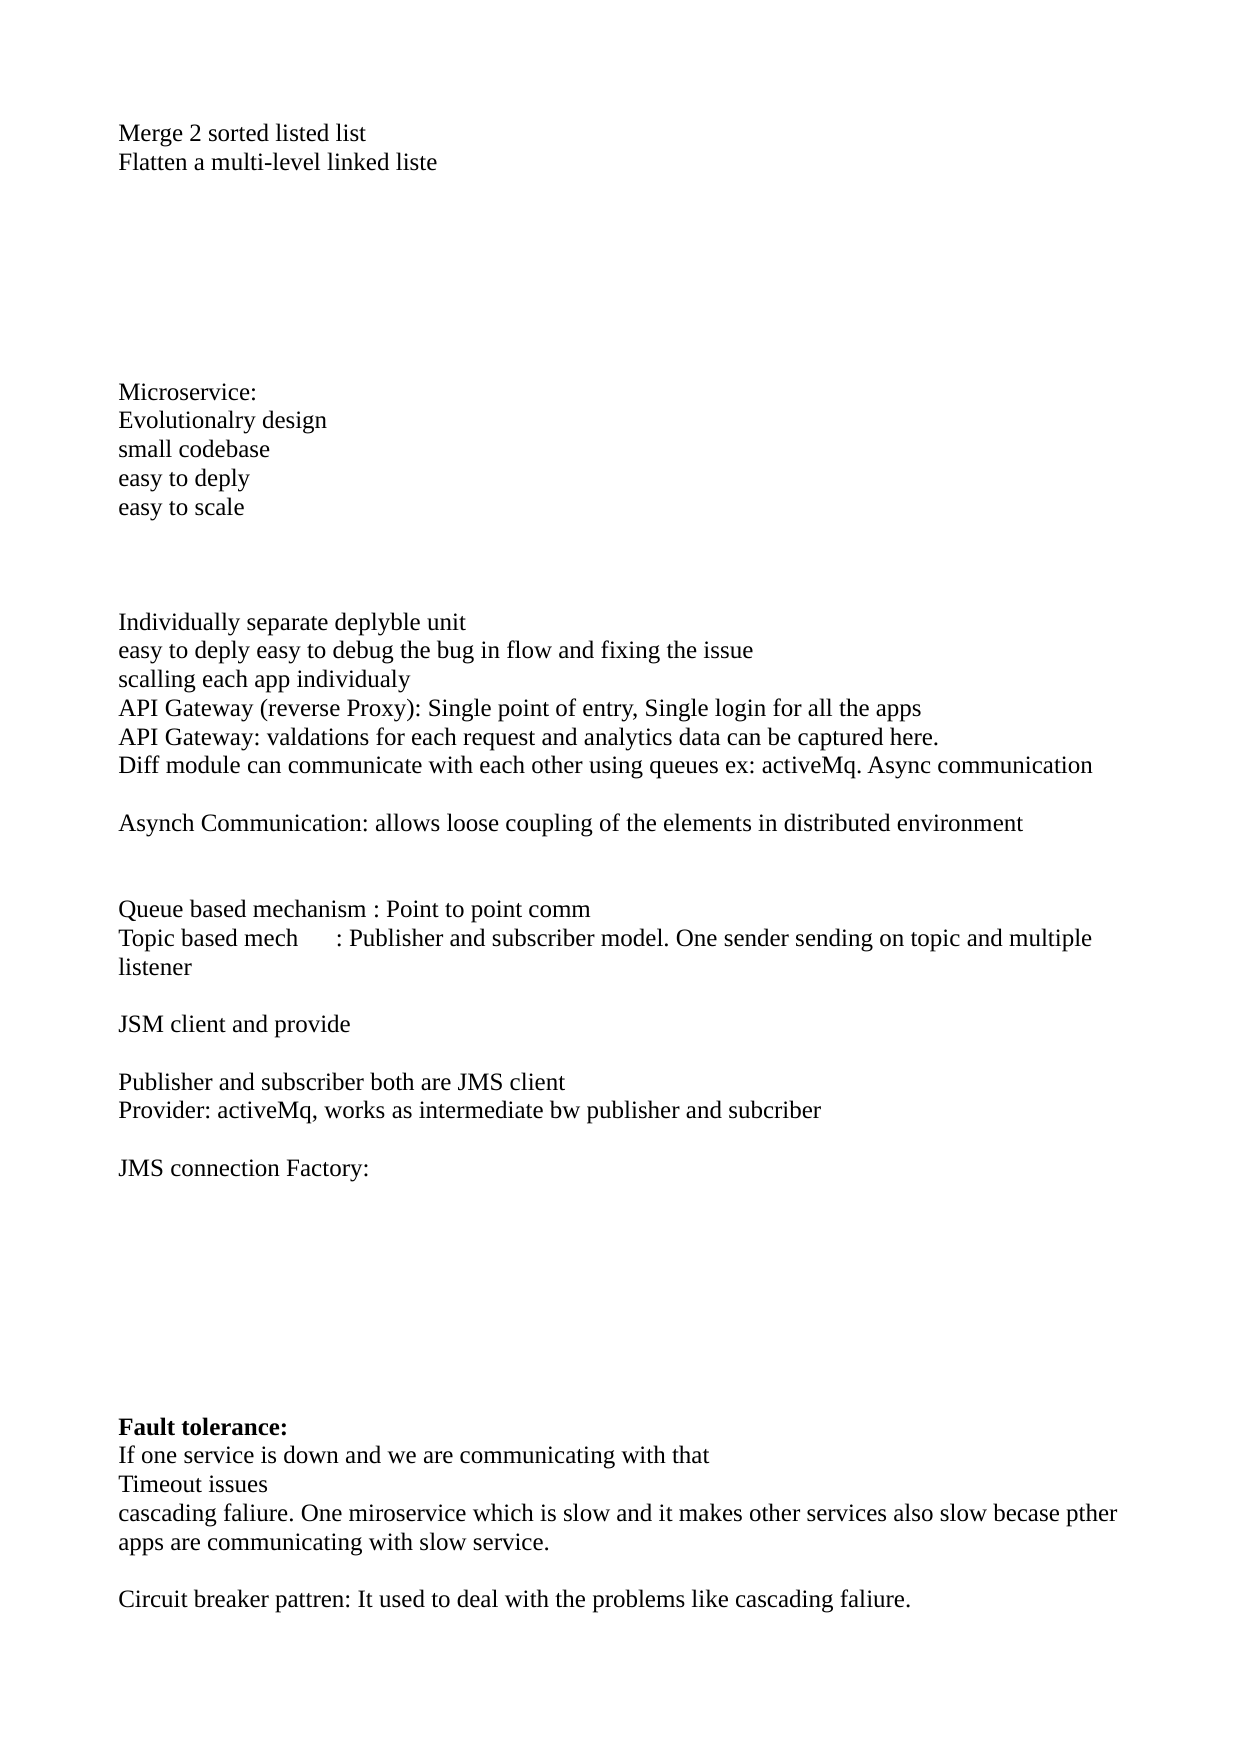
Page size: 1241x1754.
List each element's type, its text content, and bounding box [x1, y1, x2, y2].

text Fault tolerance: [118, 1412, 1122, 1441]
text Publisher and subscriber both are JMS client [118, 1067, 1122, 1096]
text cascading faliure. One miroservice which is slow and it makes other services also slow becase pther apps are communicating with slow service. [118, 1498, 1122, 1556]
text Timeout issues [118, 1469, 1122, 1498]
text If one service is down and we are communicating with that [118, 1441, 1122, 1469]
text Diff module can communicate with each other using queues ex: activeMq. Async communication [118, 751, 1122, 779]
text Circuit breaker pattren: It used to deal with the problems like cascading faliure. [118, 1584, 1122, 1613]
text JSM client and provide [118, 1009, 1122, 1038]
text Provider: activeMq, works as intermediate bw publisher and subcriber [118, 1096, 1122, 1124]
text Flatten a multi-level linked liste [118, 147, 1122, 176]
text Microservice: [118, 377, 1122, 406]
text easy to scale [118, 492, 1122, 521]
text easy to deply easy to debug the bug in flow and fixing the issue [118, 636, 1122, 664]
text Merge 2 sorted listed list [118, 118, 1122, 147]
text Evolutionalry design [118, 406, 1122, 434]
text Topic based mech : Publisher and subscriber model. One sender sending on topic and multiple listener [118, 923, 1122, 981]
text scalling each app individualy [118, 664, 1122, 693]
text Queue based mechanism : Point to point comm [118, 894, 1122, 923]
text JMS connection Factory: [118, 1153, 1122, 1182]
text easy to deply [118, 463, 1122, 492]
text small codebase [118, 434, 1122, 463]
text Individually separate deplyble unit [118, 607, 1122, 636]
text API Gateway: valdations for each request and analytics data can be captured here. [118, 722, 1122, 751]
text API Gateway (reverse Proxy): Single point of entry, Single login for all the apps [118, 693, 1122, 722]
text Asynch Communication: allows loose coupling of the elements in distributed environment [118, 808, 1122, 837]
